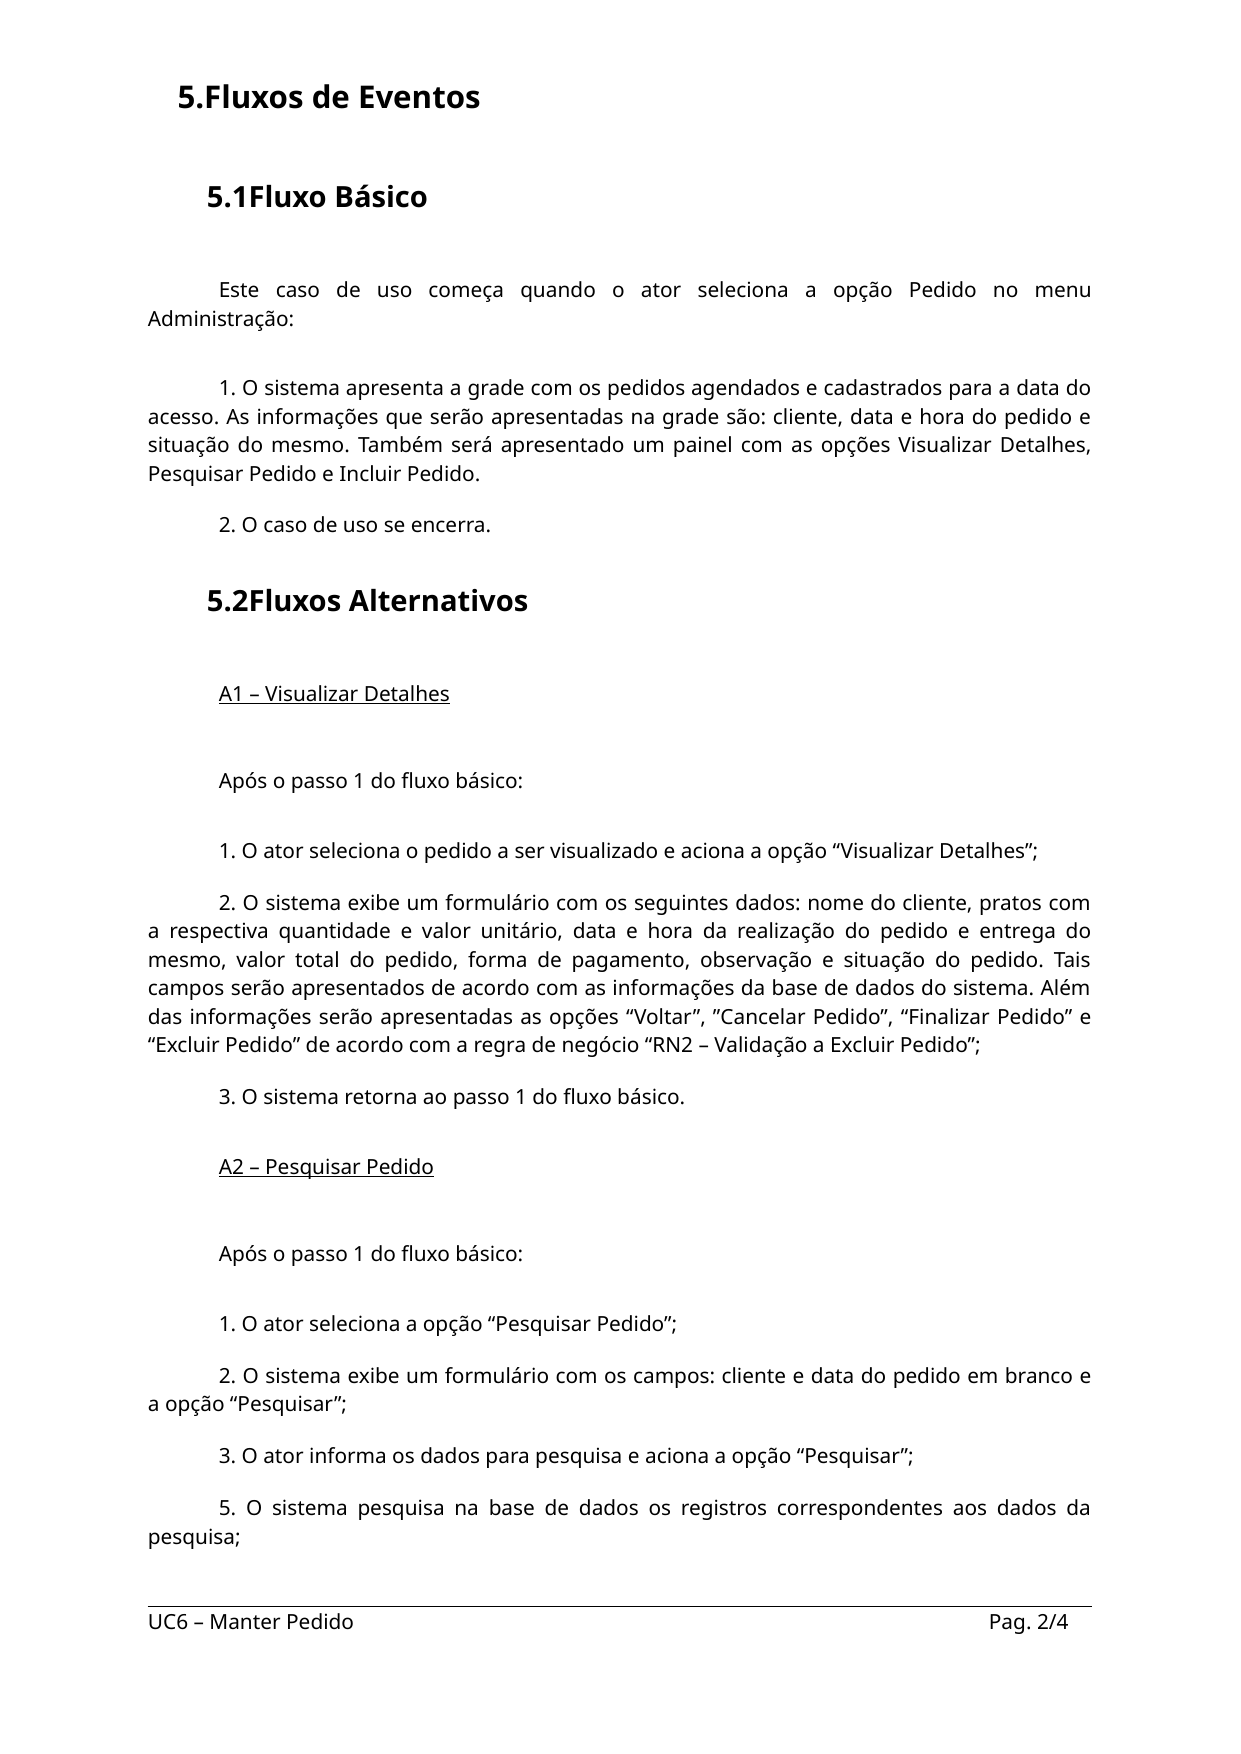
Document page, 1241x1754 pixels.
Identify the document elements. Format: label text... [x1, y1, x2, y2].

text 5. O sistema pesquisa na base de dados os registros correspondentes aos dados da pesquisa; [148, 1493, 1092, 1550]
text 3. O ator informa os dados para pesquisa e aciona a opção “Pesquisar”; [148, 1441, 1092, 1470]
text 2. O sistema exibe um formulário com os seguintes dados: nome do cliente, pratos com a respectiva quantidade e valor unitário, data e hora da realização do pedido e entrega do mesmo, valor total do pedido, forma de pagamento, observação e situação do pedido. Tais campos serão apresentados de acordo com as informações da base de dados do sistema. Além das informações serão apresentadas as opções “Voltar”, ”Cancelar Pedido”, “Finalizar Pedido” e “Excluir Pedido” de acordo com a regra de negócio “RN2 – Validação a Excluir Pedido”; [148, 888, 1092, 1059]
text A1 – Visualizar Detalhes [148, 679, 1092, 707]
text 1. O sistema apresenta a grade com os pedidos agendados e cadastrados para a data do acesso. As informações que serão apresentadas na grade são: cliente, data e hora do pedido e situação do mesmo. Também será apresentado um painel com as opções Visualizar Detalhes, Pesquisar Pedido e Incluir Pedido. [148, 373, 1092, 487]
subtitle Fluxo Básico [177, 177, 1092, 216]
text 2. O sistema exibe um formulário com os campos: cliente e data do pedido em branco e a opção “Pesquisar”; [148, 1361, 1092, 1418]
text 1. O ator seleciona o pedido a ser visualizado e aciona a opção “Visualizar Detalhes”; [148, 836, 1092, 864]
text Após o passo 1 do fluxo básico: [148, 1239, 1092, 1268]
text Após o passo 1 do fluxo básico: [148, 766, 1092, 795]
text Este caso de uso começa quando o ator seleciona a opção Pedido no menu Administração: [148, 275, 1092, 332]
subtitle Fluxos Alternativos [177, 580, 1092, 620]
text 3. O sistema retorna ao passo 1 do fluxo básico. [148, 1082, 1092, 1111]
text 1. O ator seleciona a opção “Pesquisar Pedido”; [148, 1309, 1092, 1337]
subtitle Fluxos de Eventos [148, 75, 1092, 118]
text A2 – Pesquisar Pedido [148, 1152, 1092, 1180]
text 2. O caso de uso se encerra. [148, 511, 1092, 539]
